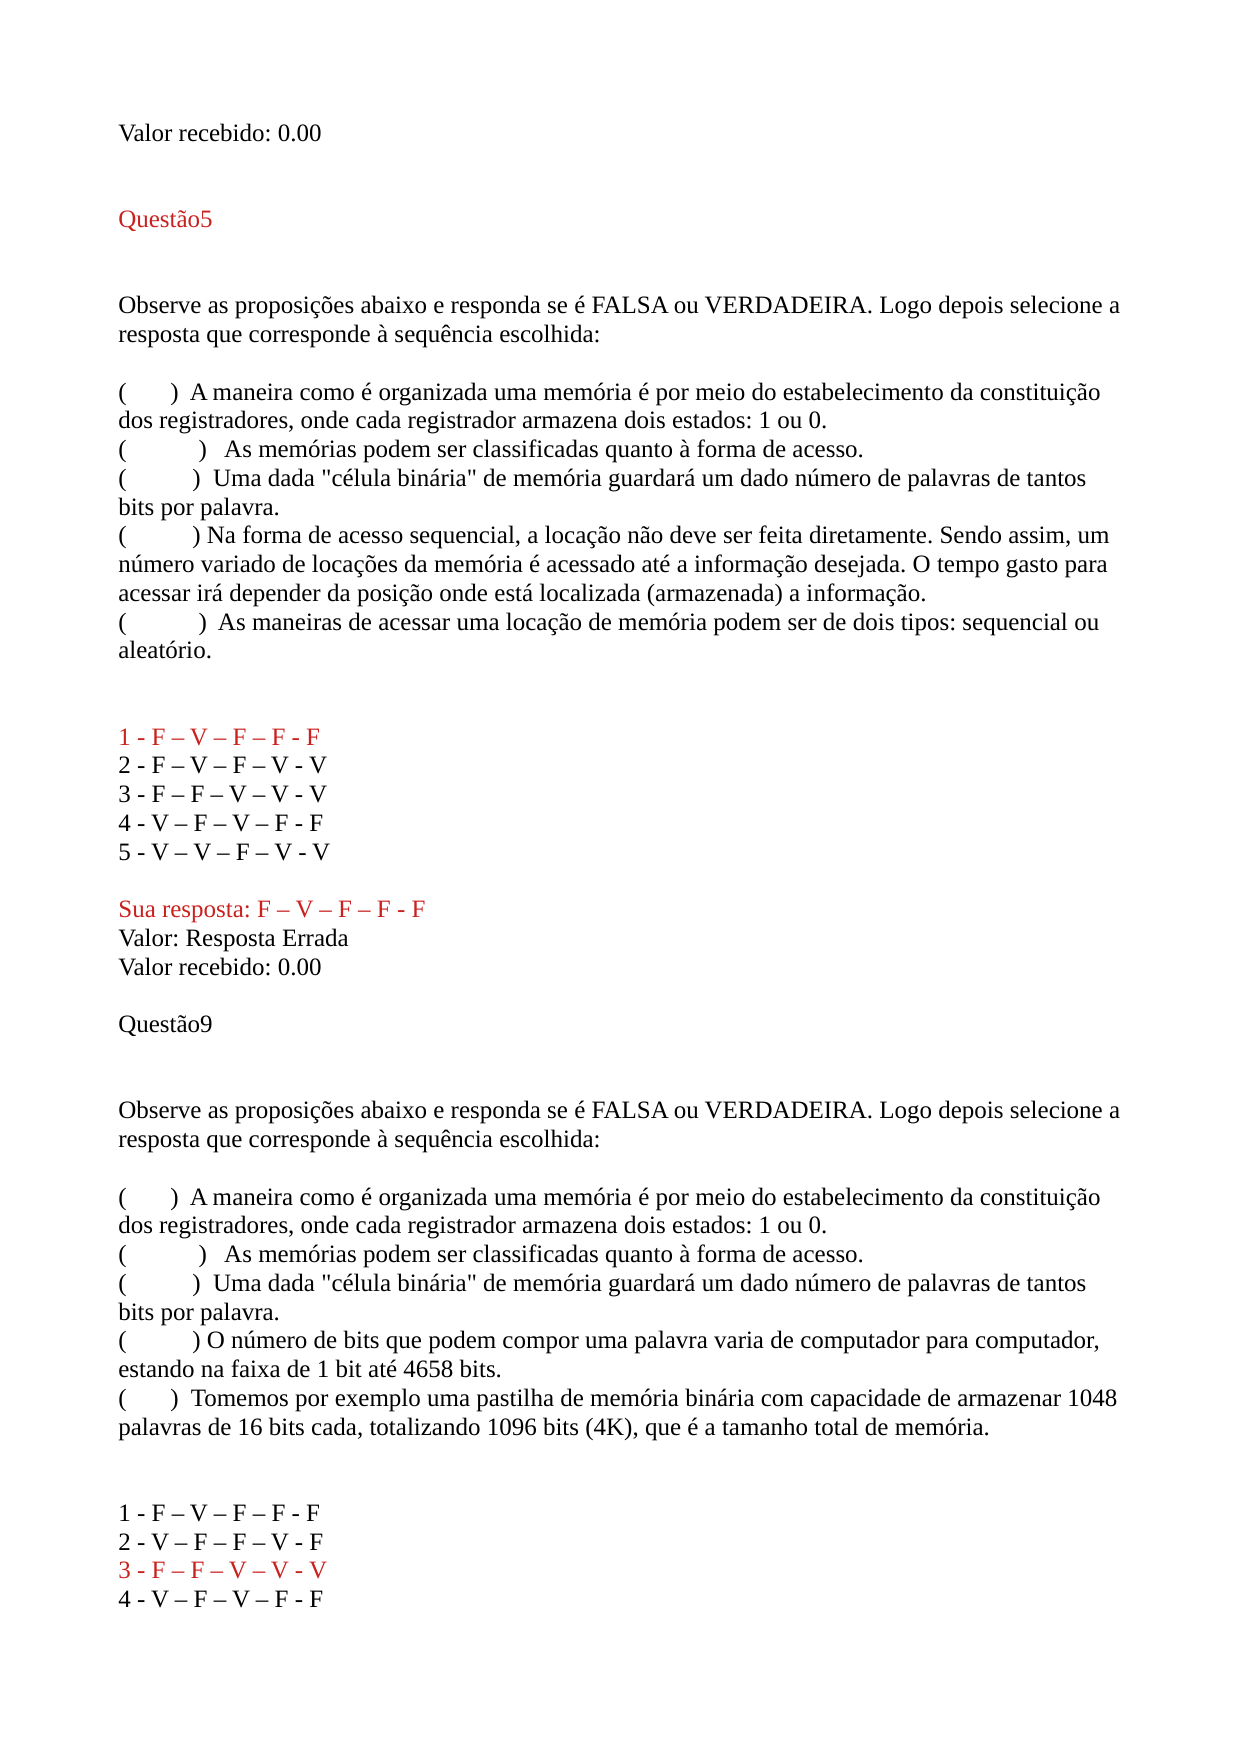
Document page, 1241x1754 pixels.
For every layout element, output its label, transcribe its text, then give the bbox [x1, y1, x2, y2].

text Observe as proposições abaixo e responda se é FALSA ou VERDADEIRA. Logo depois selecione a resposta que corresponde à sequência escolhida: [118, 1096, 1122, 1153]
text 1 - F – V – F – F - F [118, 722, 1122, 751]
text 2 - V – F – F – V - F [118, 1527, 1122, 1556]
text Questão9 [118, 1009, 1122, 1038]
text 1 - F – V – F – F - F [118, 1498, 1122, 1527]
text ( ) Na forma de acesso sequencial, a locação não deve ser feita diretamente. Sendo assim, um número variado de locações da memória é acessado até a informação desejada. O tempo gasto para acessar irá depender da posição onde está localizada (armazenada) a informação. [118, 521, 1122, 607]
text ( ) A maneira como é organizada uma memória é por meio do estabelecimento da constituição dos registradores, onde cada registrador armazena dois estados: 1 ou 0. [118, 377, 1122, 434]
text Observe as proposições abaixo e responda se é FALSA ou VERDADEIRA. Logo depois selecione a resposta que corresponde à sequência escolhida: [118, 291, 1122, 348]
text 5 - V – V – F – V - V [118, 837, 1122, 866]
text ( ) As memórias podem ser classificadas quanto à forma de acesso. [118, 434, 1122, 463]
text 2 - F – V – F – V - V [118, 751, 1122, 779]
text Sua resposta: F – V – F – F - F [118, 894, 1122, 923]
text Valor recebido: 0.00 [118, 952, 1122, 981]
text 4 - V – F – V – F - F [118, 1584, 1122, 1613]
text ( ) Uma dada "célula binária" de memória guardará um dado número de palavras de tantos bits por palavra. [118, 1268, 1122, 1326]
text ( ) As maneiras de acessar uma locação de memória podem ser de dois tipos: sequencial ou aleatório. [118, 607, 1122, 664]
text 3 - F – F – V – V - V [118, 779, 1122, 808]
text ( ) Uma dada "célula binária" de memória guardará um dado número de palavras de tantos bits por palavra. [118, 463, 1122, 521]
text ( ) A maneira como é organizada uma memória é por meio do estabelecimento da constituição dos registradores, onde cada registrador armazena dois estados: 1 ou 0. [118, 1182, 1122, 1239]
text Questão5 [118, 204, 1122, 233]
text 4 - V – F – V – F - F [118, 808, 1122, 837]
text Valor: Resposta Errada [118, 923, 1122, 952]
text 3 - F – F – V – V - V [118, 1556, 1122, 1584]
text ( ) As memórias podem ser classificadas quanto à forma de acesso. [118, 1239, 1122, 1268]
text ( ) Tomemos por exemplo uma pastilha de memória binária com capacidade de armazenar 1048 palavras de 16 bits cada, totalizando 1096 bits (4K), que é a tamanho total de memória. [118, 1383, 1122, 1441]
text ( ) O número de bits que podem compor uma palavra varia de computador para computador, estando na faixa de 1 bit até 4658 bits. [118, 1326, 1122, 1383]
text Valor recebido: 0.00 [118, 118, 1122, 147]
